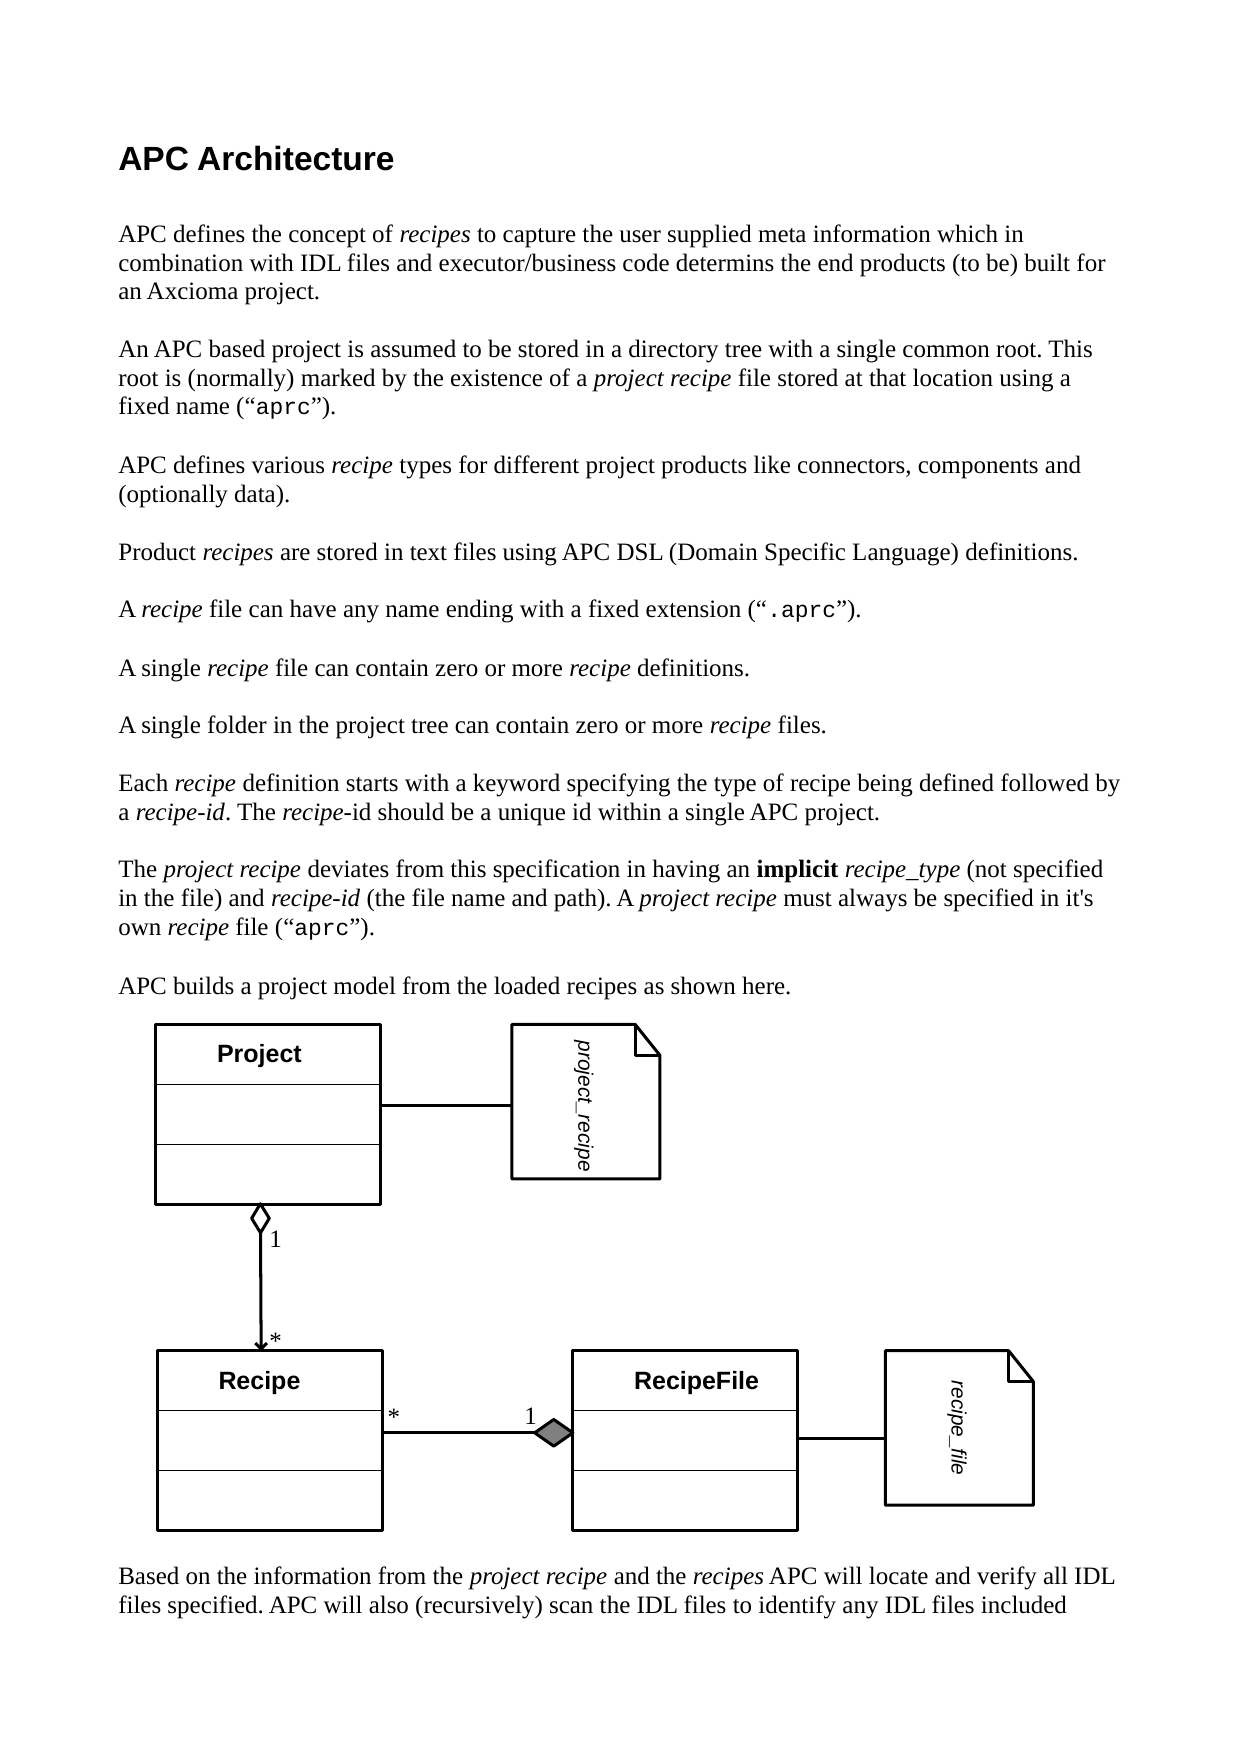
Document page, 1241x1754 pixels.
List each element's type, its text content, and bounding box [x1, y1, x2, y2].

text APC builds a project model from the loaded recipes as shown here. [118, 971, 1122, 999]
text A recipe file can have any name ending with a fixed extension (“.aprc”). [118, 594, 1122, 624]
text The project recipe deviates from this specification in having an implicit recipe_type (not specified in the file) and recipe-id (the file name and path). A project recipe must always be specified in it's own recipe file (“aprc”). [118, 854, 1122, 942]
subtitle APC Architecture [118, 139, 1122, 178]
text APC defines the concept of recipes to capture the user supplied meta information which in combination with IDL files and executor/business code determins the end products (to be) built for an Axcioma project. [118, 219, 1122, 305]
text An APC based project is assumed to be stored in a directory tree with a single common root. This root is (normally) marked by the existence of a project recipe file stored at that location using a fixed name (“aprc”). [118, 334, 1122, 422]
text Product recipes are stored in text files using APC DSL (Domain Specific Language) definitions. [118, 537, 1122, 565]
text A single recipe file can contain zero or more recipe definitions. [118, 653, 1122, 682]
text APC defines various recipe types for different project products like connectors, components and (optionally data). [118, 450, 1122, 508]
text A single folder in the project tree can contain zero or more recipe files. [118, 711, 1122, 739]
text Based on the information from the project recipe and the recipes APC will locate and verify all IDL files specified. APC will also (recursively) scan the IDL files to identify any IDL files included [118, 1561, 1122, 1619]
text Each recipe definition starts with a keyword specifying the type of recipe being defined followed by a recipe-id. The recipe-id should be a unique id within a single APC project. [118, 768, 1122, 826]
